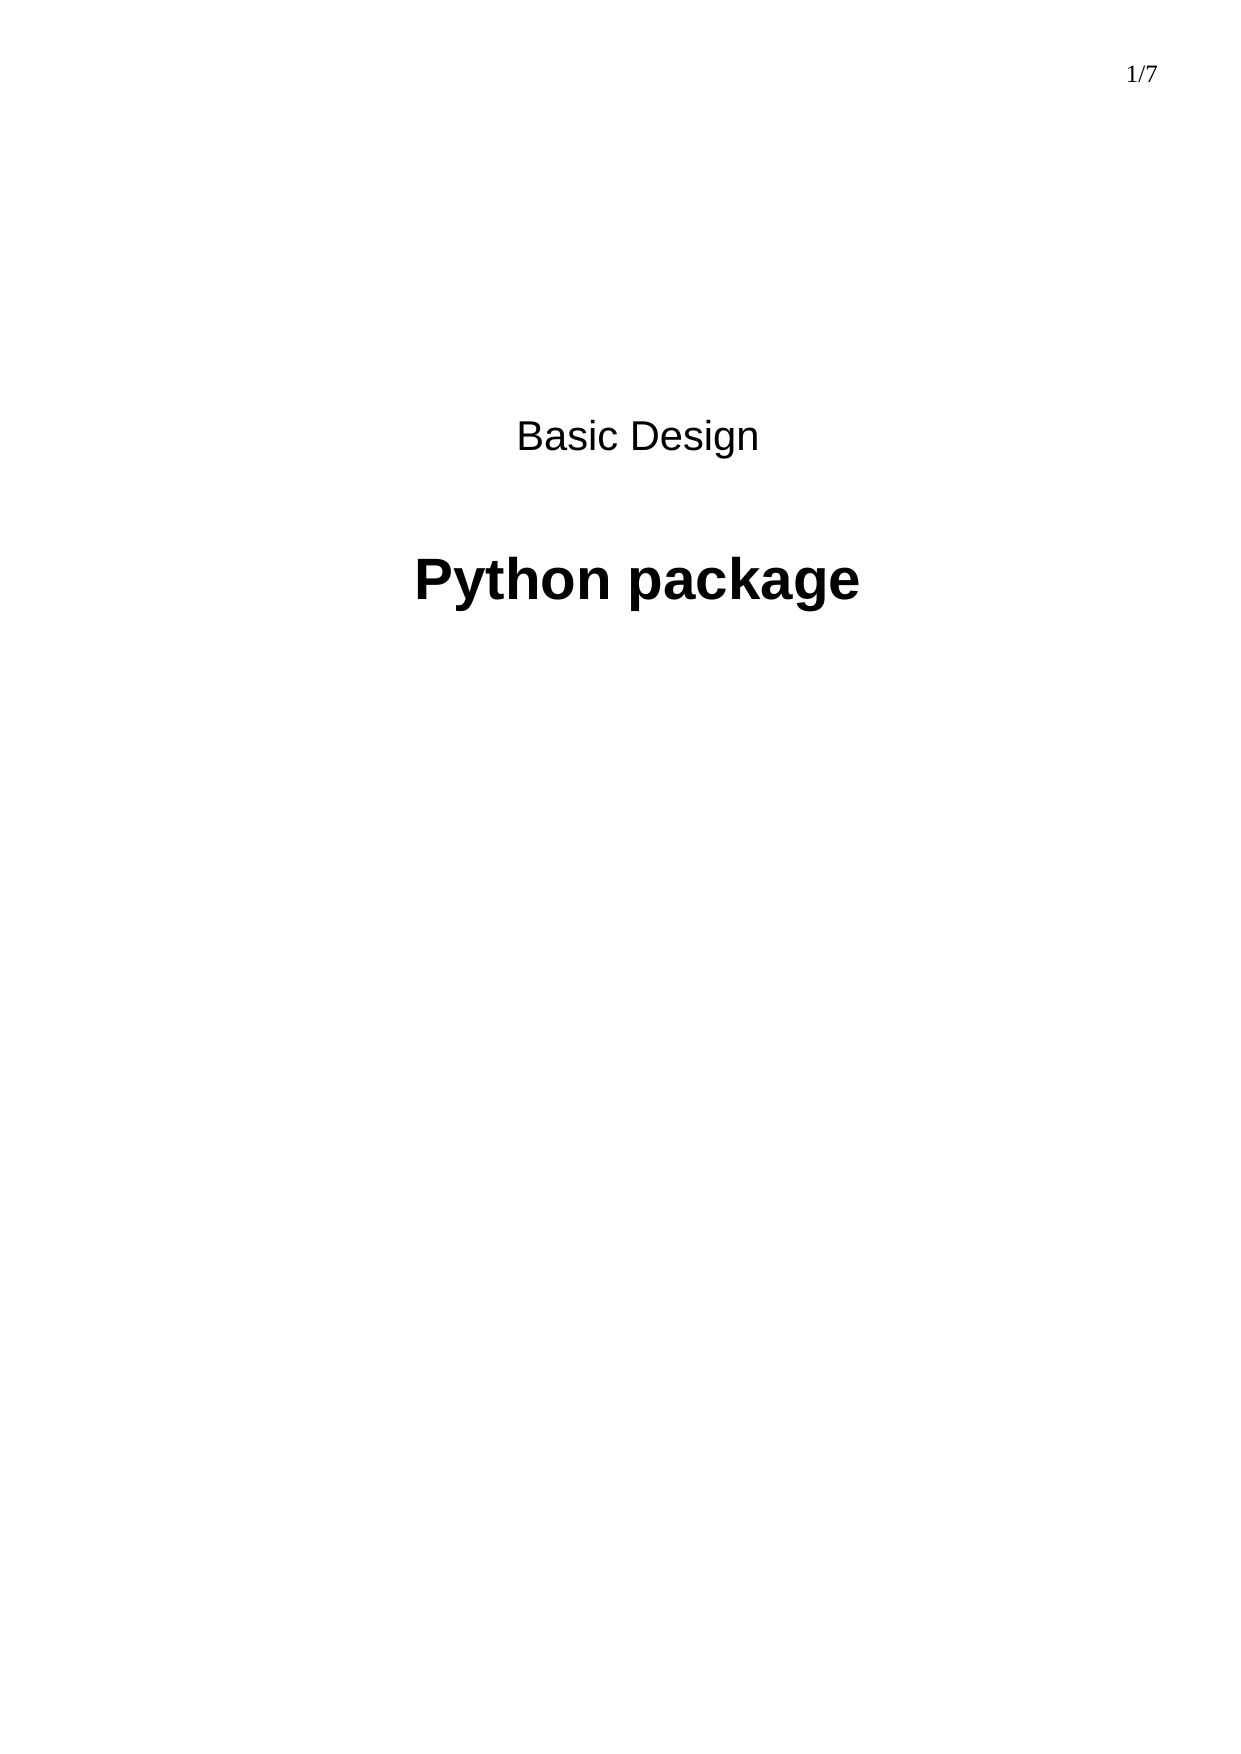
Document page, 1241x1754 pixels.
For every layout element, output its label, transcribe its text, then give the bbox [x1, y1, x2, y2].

title Python package [118, 545, 1157, 612]
subtitle Basic Design [118, 412, 1157, 460]
